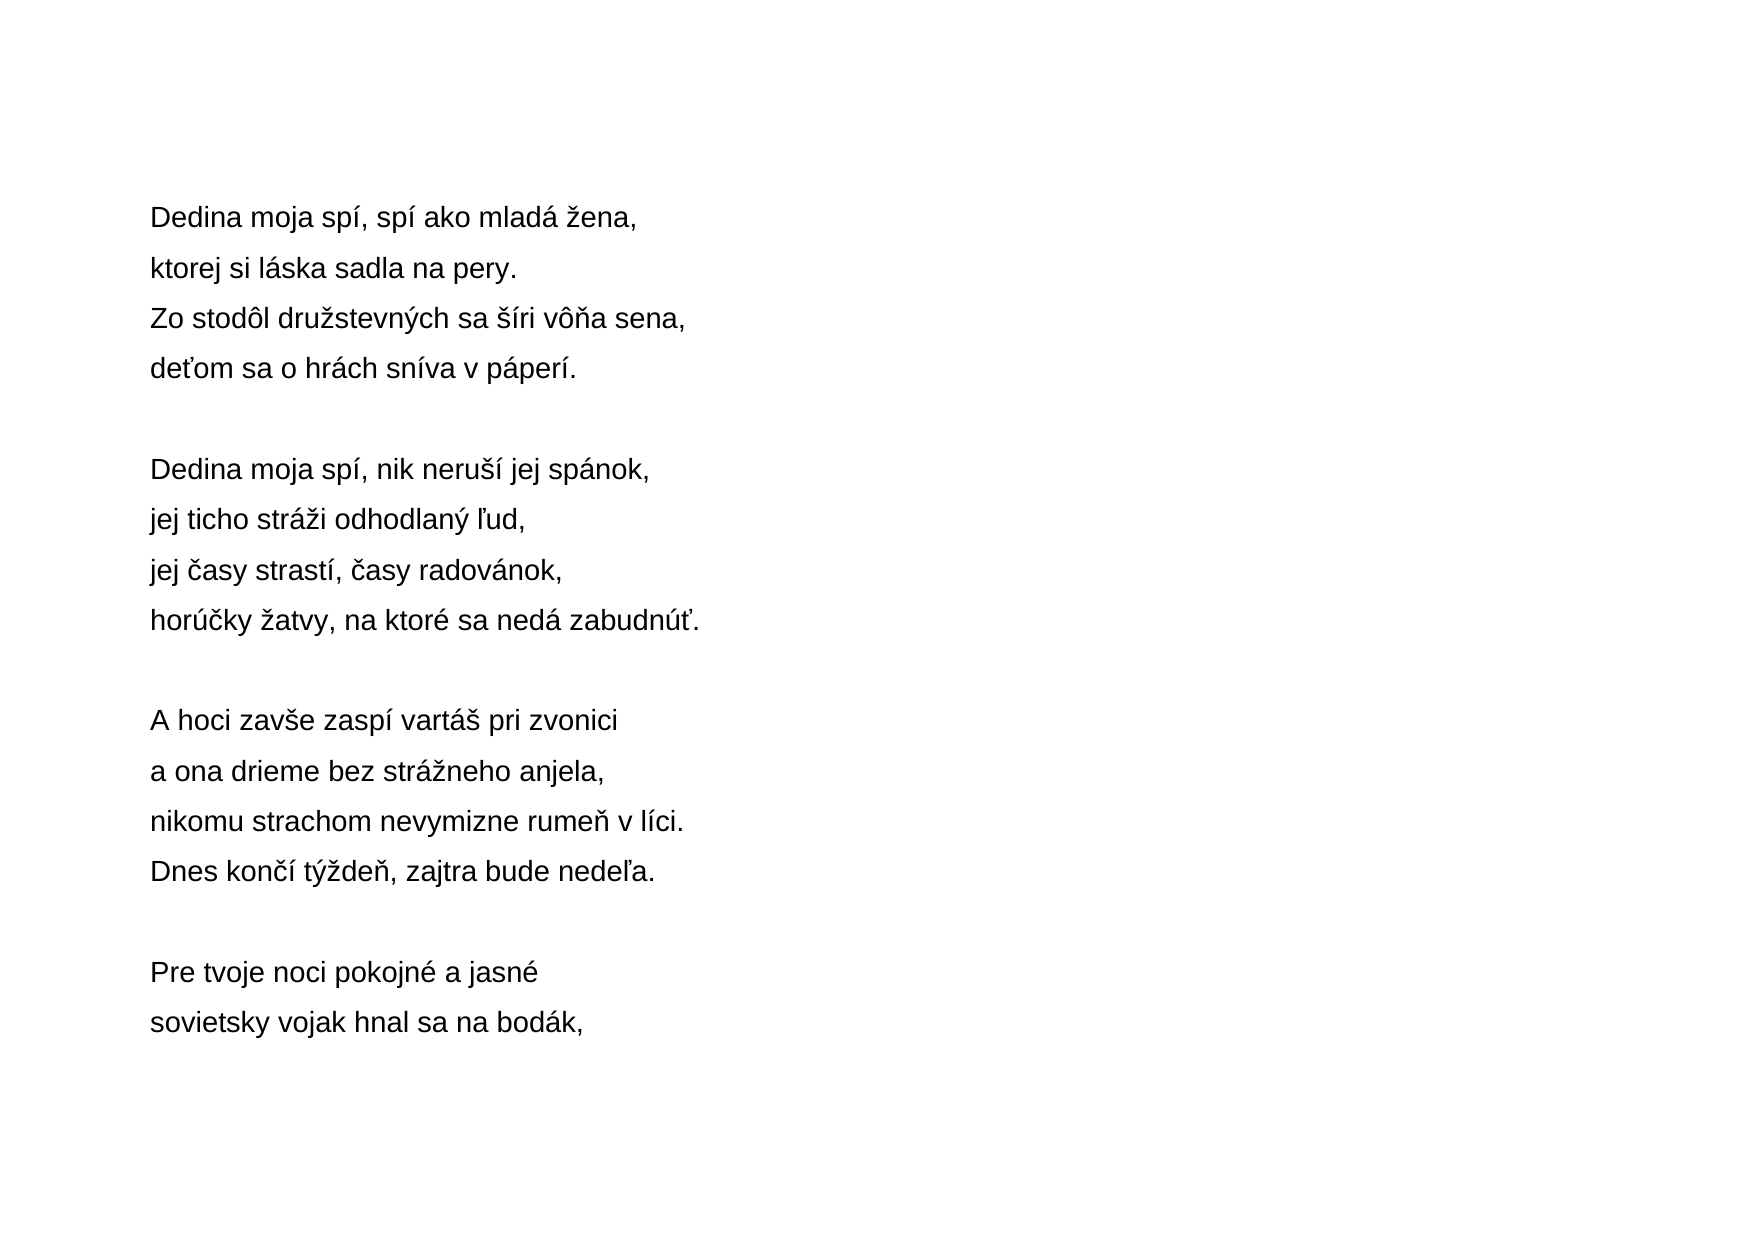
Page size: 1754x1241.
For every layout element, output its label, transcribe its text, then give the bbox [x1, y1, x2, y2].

text Zo stodôl družstevných sa šíri vôňa sena, [150, 301, 1243, 334]
text deťom sa o hrách sníva v páperí. [150, 351, 1243, 385]
text nikomu strachom nevymizne rumeň v líci. [150, 804, 1243, 838]
text jej ticho stráži odhodlaný ľud, [150, 502, 1243, 536]
text Dedina moja spí, spí ako mladá žena, [150, 200, 1243, 234]
text Dnes končí týždeň, zajtra bude nedeľa. [150, 854, 1243, 888]
text a ona drieme bez strážneho anjela, [150, 754, 1243, 787]
text jej časy strastí, časy radovánok, [150, 552, 1243, 586]
text Dedina moja spí, nik neruší jej spánok, [150, 452, 1243, 485]
text horúčky žatvy, na ktoré sa nedá zabudnúť. [150, 603, 1243, 636]
text Pre tvoje noci pokojné a jasné [150, 955, 1243, 988]
text ktorej si láska sadla na pery. [150, 251, 1243, 284]
text sovietsky vojak hnal sa na bodák, [150, 1005, 1243, 1039]
text A hoci zavše zaspí vartáš pri zvonici [150, 703, 1243, 737]
